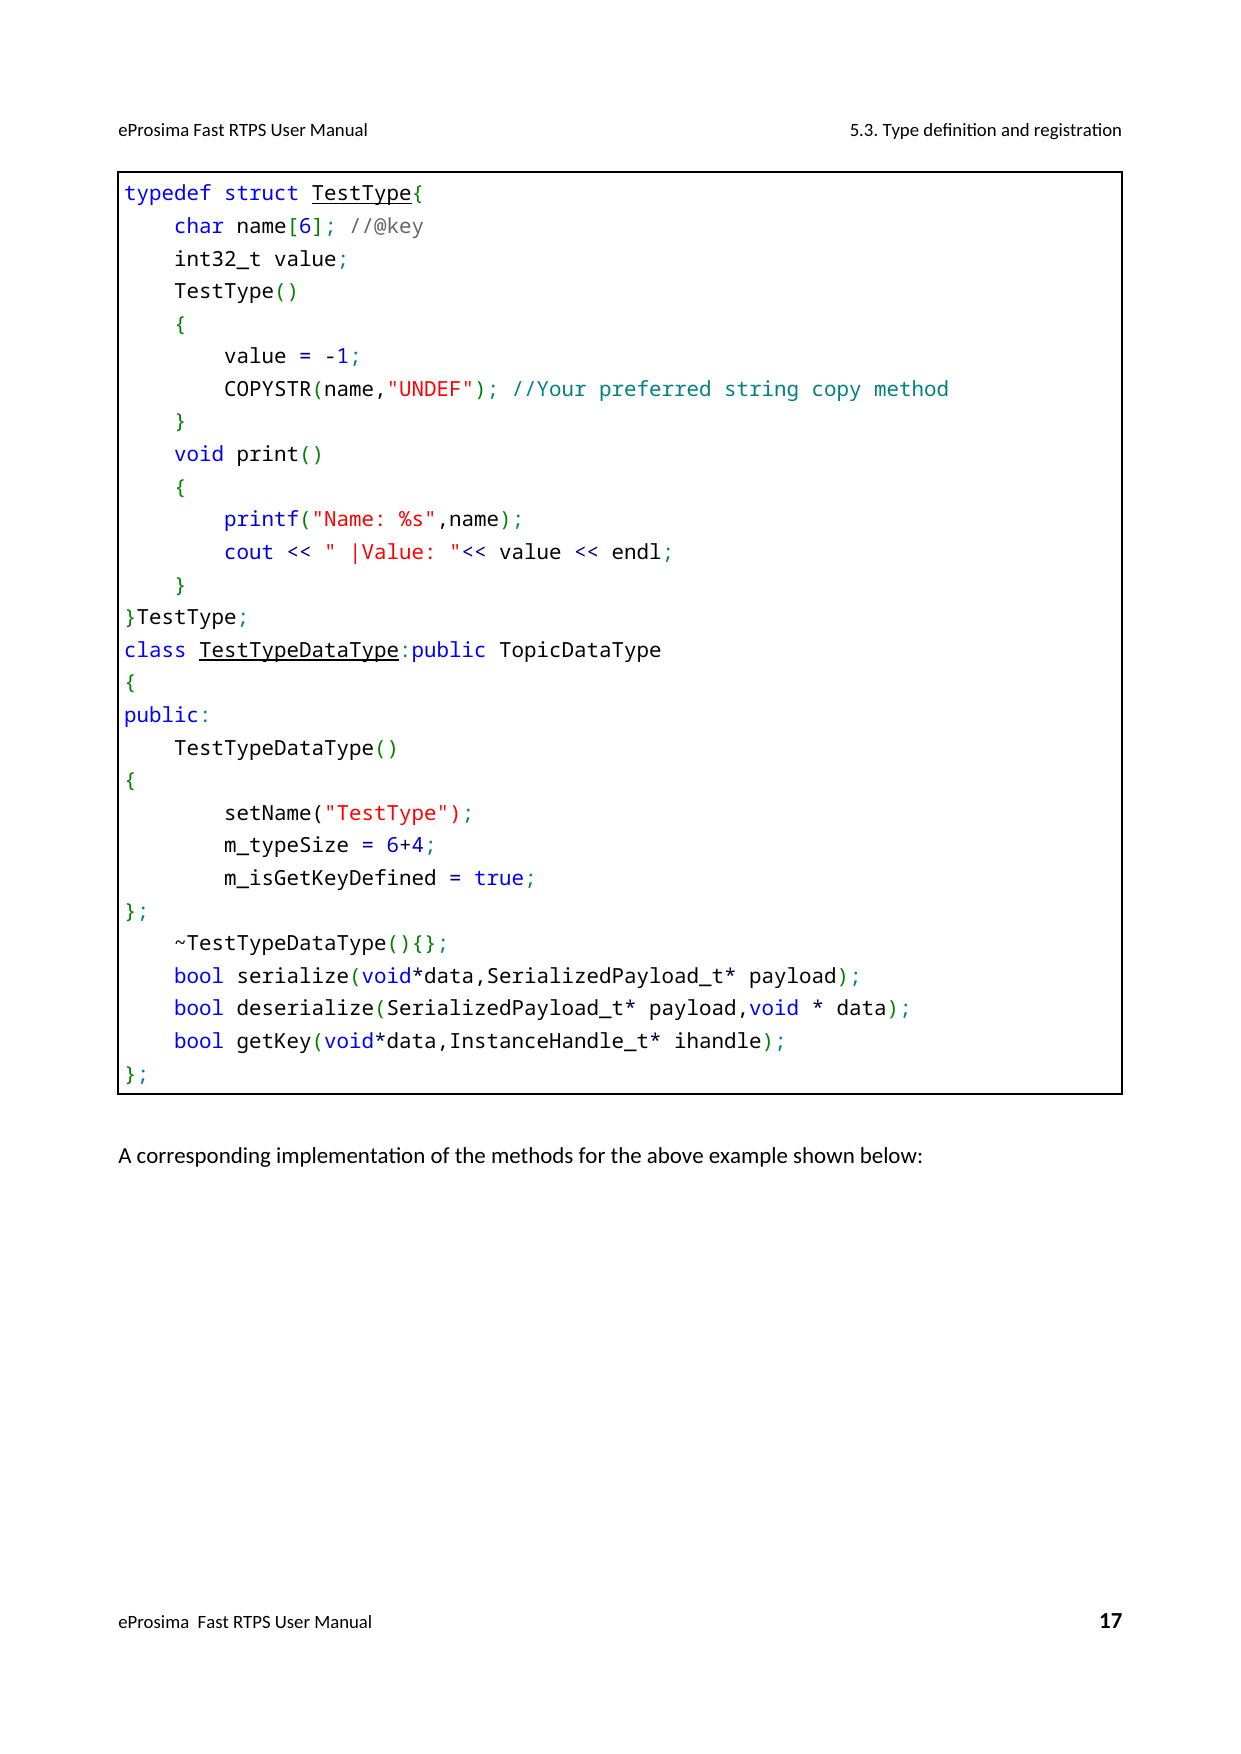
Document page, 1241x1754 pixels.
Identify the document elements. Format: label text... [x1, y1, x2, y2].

text A corresponding implementation of the methods for the above example shown below: [118, 1141, 1122, 1169]
table_header typedef struct TestType{ char name[6]; //@key int32_t value; TestType() { value = -1; COPYSTR(name,"UNDEF"); //Your preferred string copy method } void print() { printf("Name: %s",name); cout << " |Value: "<< value << endl; } }TestType; class TestTypeDataType:public TopicDataType { public: TestTypeDataType() { setName("TestType"); m_typeSize = 6+4; m_isGetKeyDefined = true; }; ~TestTypeDataType(){}; bool serialize(void*data,SerializedPayload_t* payload); bool deserialize(SerializedPayload_t* payload,void * data); bool getKey(void*data,InstanceHandle_t* ihandle); }; [119, 173, 1121, 1093]
